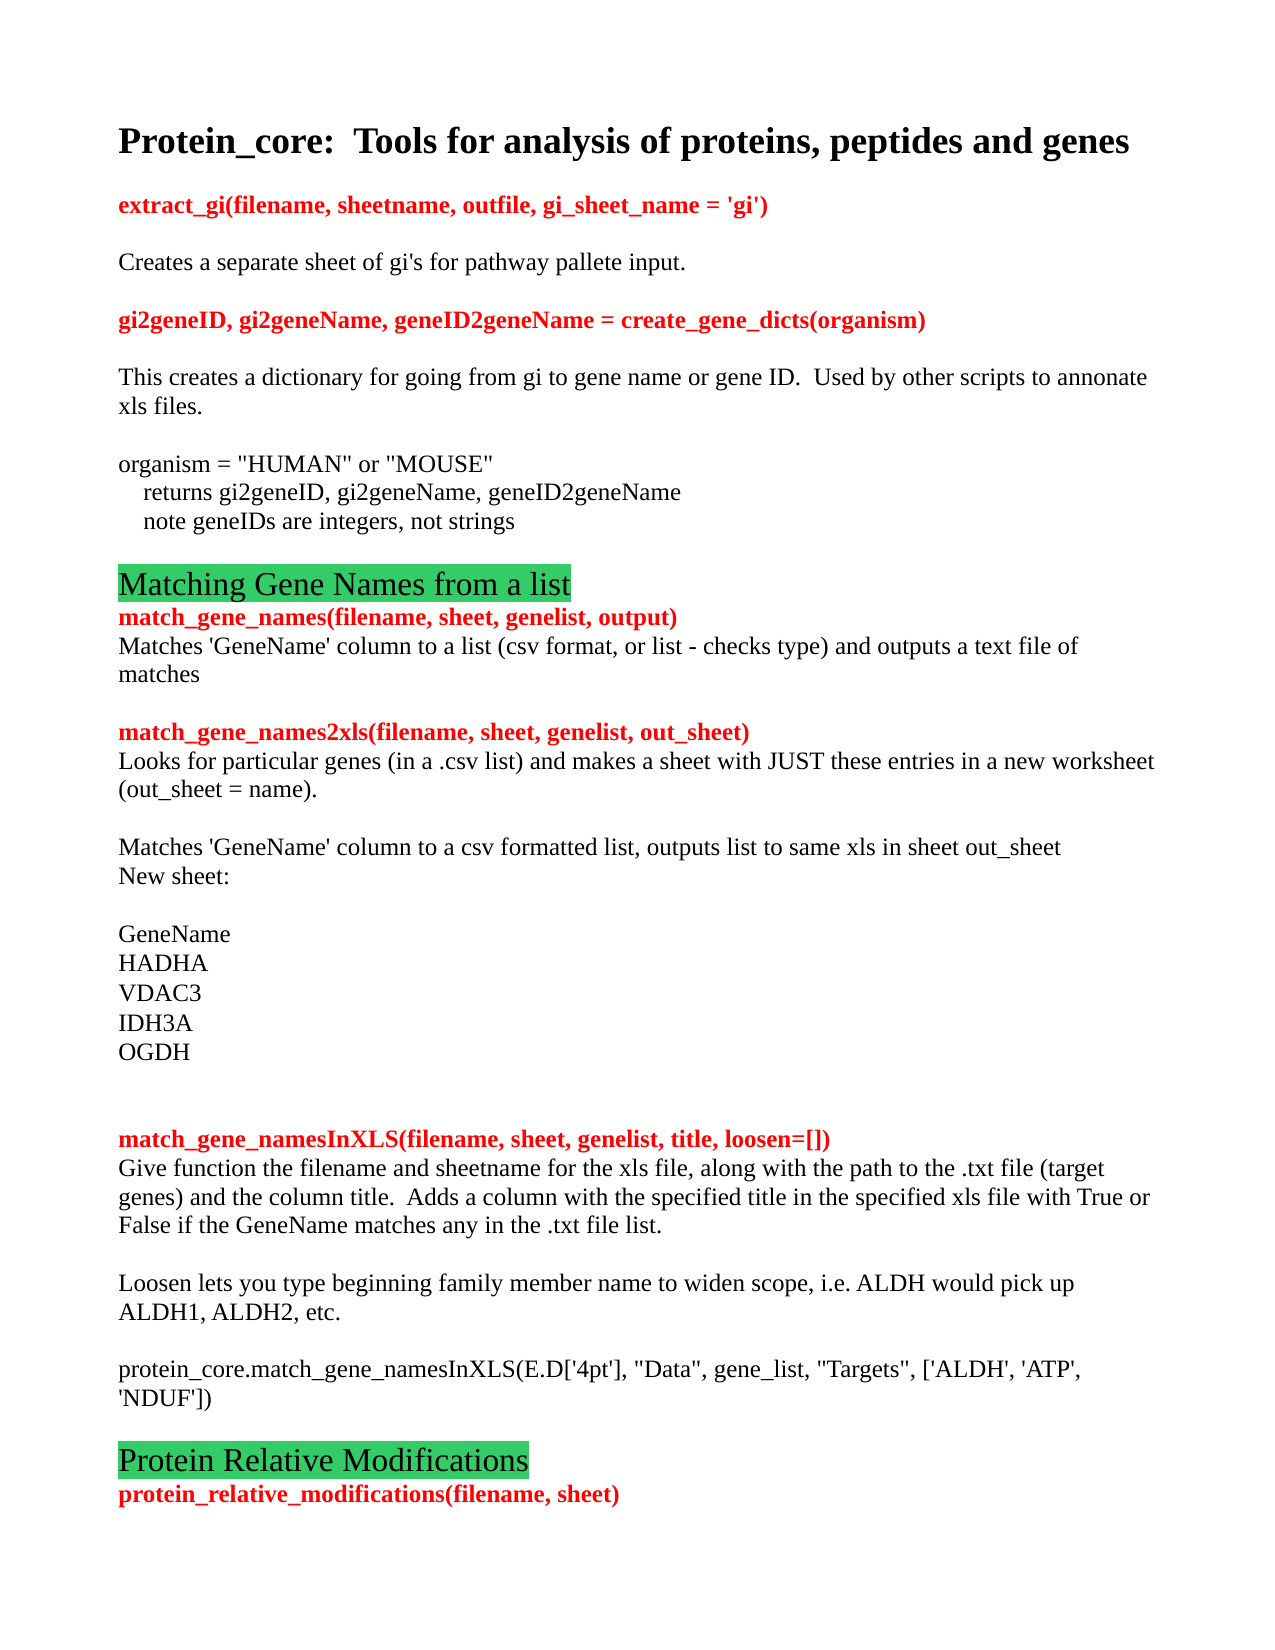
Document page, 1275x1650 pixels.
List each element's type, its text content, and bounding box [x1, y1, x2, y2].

text gi2geneID, gi2geneName, geneID2geneName = create_gene_dicts(organism) [118, 305, 1157, 334]
text Matches 'GeneName' column to a csv formatted list, outputs list to same xls in sheet out_sheet [118, 832, 1157, 861]
text Matching Gene Names from a list [118, 564, 1157, 602]
text Looks for particular genes (in a .csv list) and makes a sheet with JUST these entries in a new worksheet (out_sheet = name). [118, 746, 1157, 803]
table_cell OGDH [118, 1037, 232, 1067]
text Matches 'GeneName' column to a list (csv format, or list - checks type) and outputs a text file of matches [118, 631, 1157, 688]
text protein_relative_modifications(filename, sheet) [118, 1479, 1157, 1508]
text This creates a dictionary for going from gi to gene name or gene ID. Used by other scripts to annonate xls files. [118, 362, 1157, 420]
text Protein_core: Tools for analysis of proteins, peptides and genes [118, 118, 1157, 161]
text extract_gi(filename, sheetname, outfile, gi_sheet_name = 'gi') [118, 190, 1157, 219]
text returns gi2geneID, gi2geneName, geneID2geneName [118, 477, 1157, 506]
text Protein Relative Modifications [118, 1441, 1157, 1479]
table_cell IDH3A [118, 1008, 232, 1037]
text match_gene_namesInXLS(filename, sheet, genelist, title, loosen=[]) [118, 1124, 1157, 1153]
table_cell VDAC3 [118, 978, 232, 1007]
table_cell HADHA [118, 948, 232, 978]
text New sheet: [118, 861, 1157, 889]
text match_gene_names(filename, sheet, genelist, output) [118, 602, 1157, 631]
text Give function the filename and sheetname for the xls file, along with the path to the .txt file (target genes) and the column title. Adds a column with the specified title in the specified xls file with True or False if the GeneName matches any in the .txt file list. [118, 1153, 1157, 1239]
text match_gene_names2xls(filename, sheet, genelist, out_sheet) [118, 717, 1157, 746]
text Loosen lets you type beginning family member name to widen scope, i.e. ALDH would pick up ALDH1, ALDH2, etc. [118, 1268, 1157, 1326]
table_header GeneName [118, 918, 232, 948]
text Creates a separate sheet of gi's for pathway pallete input. [118, 247, 1157, 276]
text organism = "HUMAN" or "MOUSE" [118, 449, 1157, 477]
text protein_core.match_gene_namesInXLS(E.D['4pt'], "Data", gene_list, "Targets", ['ALDH', 'ATP', 'NDUF']) [118, 1354, 1157, 1412]
text note geneIDs are integers, not strings [118, 506, 1157, 535]
